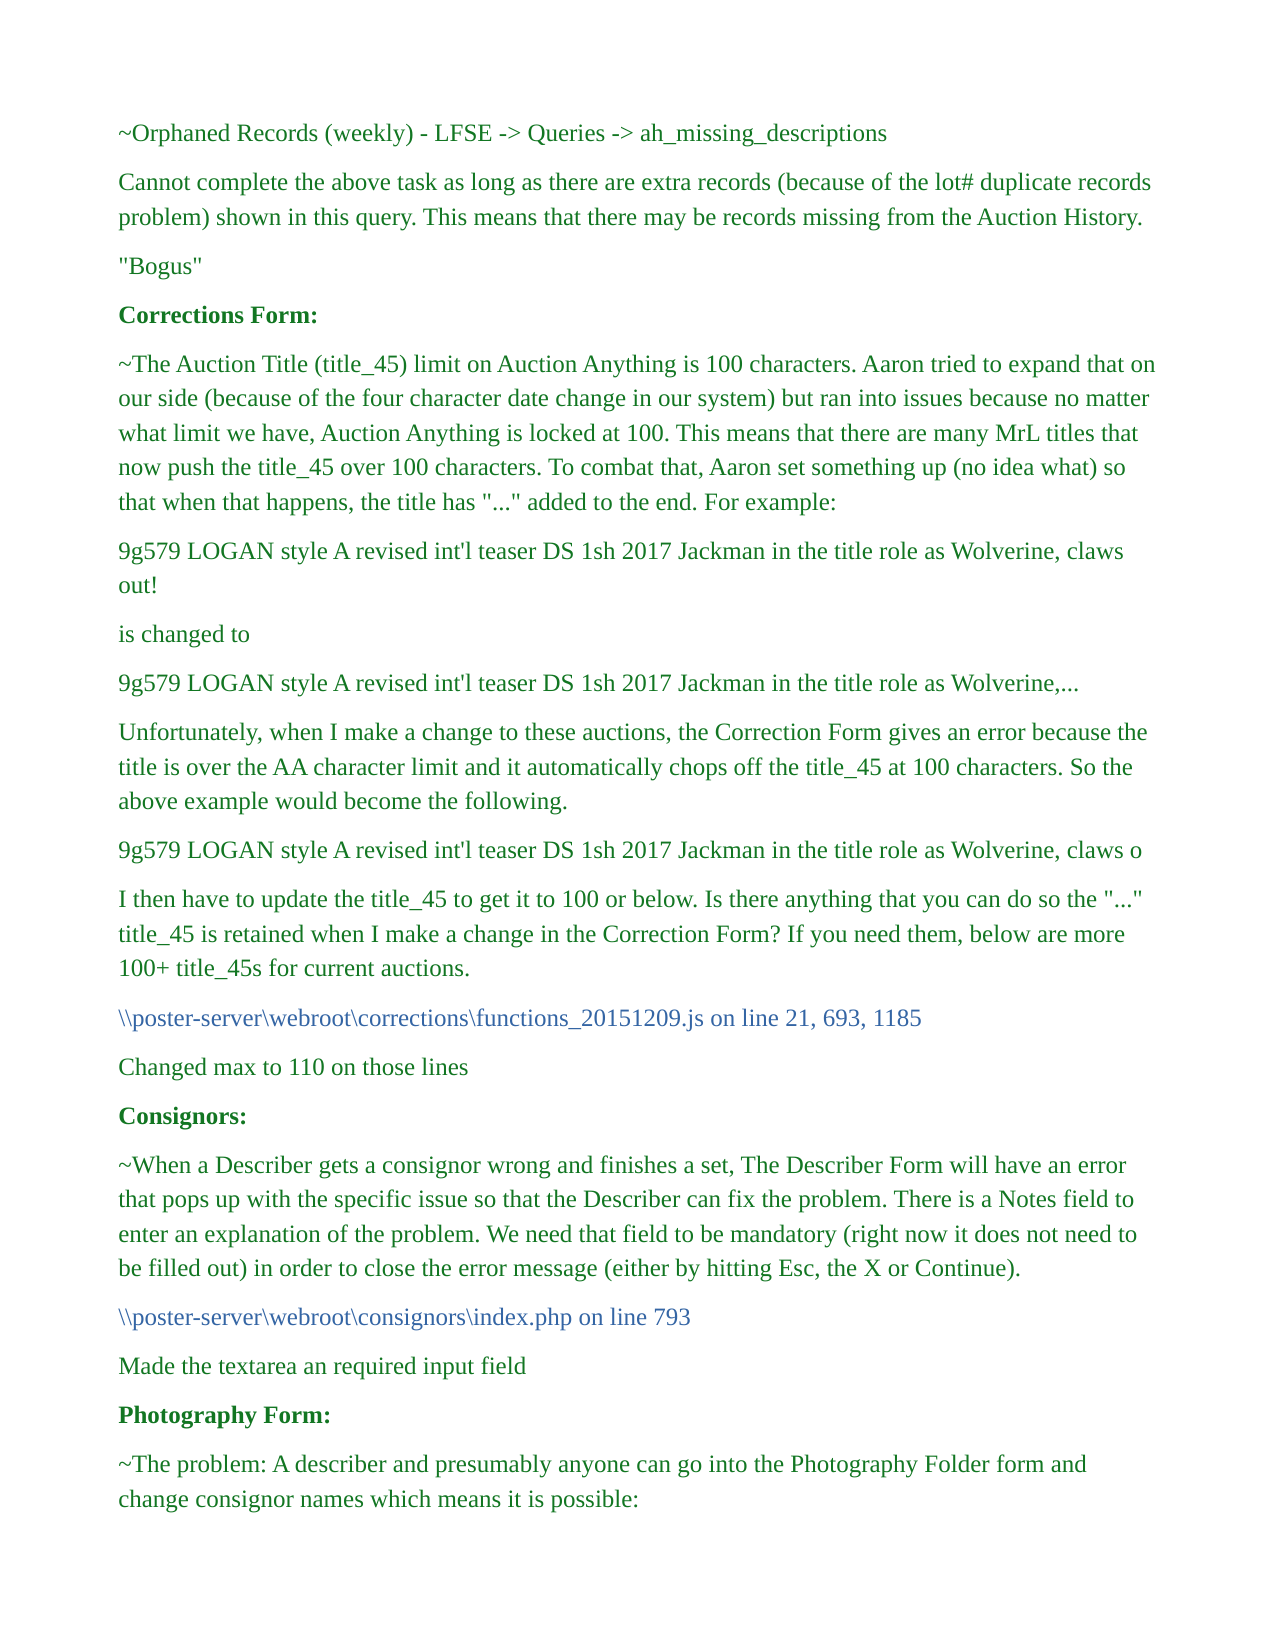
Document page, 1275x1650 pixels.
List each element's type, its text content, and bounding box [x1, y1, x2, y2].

text ~Orphaned Records (weekly) - LFSE -> Queries -> ah_missing_descriptions [118, 118, 1157, 147]
text Corrections Form: [118, 300, 1157, 328]
text "Bogus" [118, 251, 1157, 279]
text ~When a Describer gets a consignor wrong and finishes a set, The Describer Form will have an error that pops up with the specific issue so that the Describer can fix the problem. There is a Notes field to enter an explanation of the problem. We need that field to be mandatory (right now it does not need to be filled out) in order to close the error message (either by hitting Esc, the X or Continue). [118, 1150, 1157, 1282]
text Unfortunately, when I make a change to these auctions, the Correction Form gives an error because the title is over the AA character limit and it automatically chops off the title_45 at 100 characters. So the above example would become the following. [118, 717, 1157, 815]
text 9g579 LOGAN style A revised int'l teaser DS 1sh 2017 Jackman in the title role as Wolverine, claws out! [118, 536, 1157, 599]
text Changed max to 110 on those lines [118, 1052, 1157, 1080]
text Cannot complete the above task as long as there are extra records (because of the lot# duplicate records problem) shown in this query. This means that there may be records missing from the Auction History. [118, 167, 1157, 230]
text ~The Auction Title (title_45) limit on Auction Anything is 100 characters. Aaron tried to expand that on our side (because of the four character date change in our system) but ran into issues because no matter what limit we have, Auction Anything is locked at 100. This means that there are many MrL titles that now push the title_45 over 100 characters. To combat that, Aaron set something up (no idea what) so that when that happens, the title has "..." added to the end. For example: [118, 349, 1157, 516]
text Consignors: [118, 1101, 1157, 1129]
text Made the textarea an required input field [118, 1351, 1157, 1380]
text Photography Form: [118, 1400, 1157, 1429]
text is changed to [118, 619, 1157, 648]
text ~The problem: A describer and presumably anyone can go into the Photography Folder form and change consignor names which means it is possible: [118, 1449, 1157, 1513]
text \\poster-server\webroot\consignors\index.php on line 793 [118, 1302, 1157, 1331]
text 9g579 LOGAN style A revised int'l teaser DS 1sh 2017 Jackman in the title role as Wolverine, claws o [118, 836, 1157, 864]
text \\poster-server\webroot\corrections\functions_20151209.js on line 21, 693, 1185 [118, 1003, 1157, 1031]
text I then have to update the title_45 to get it to 100 or below. Is there anything that you can do so the "..." title_45 is retained when I make a change in the Correction Form? If you need them, below are more 100+ title_45s for current auctions. [118, 884, 1157, 982]
text 9g579 LOGAN style A revised int'l teaser DS 1sh 2017 Jackman in the title role as Wolverine,... [118, 668, 1157, 697]
